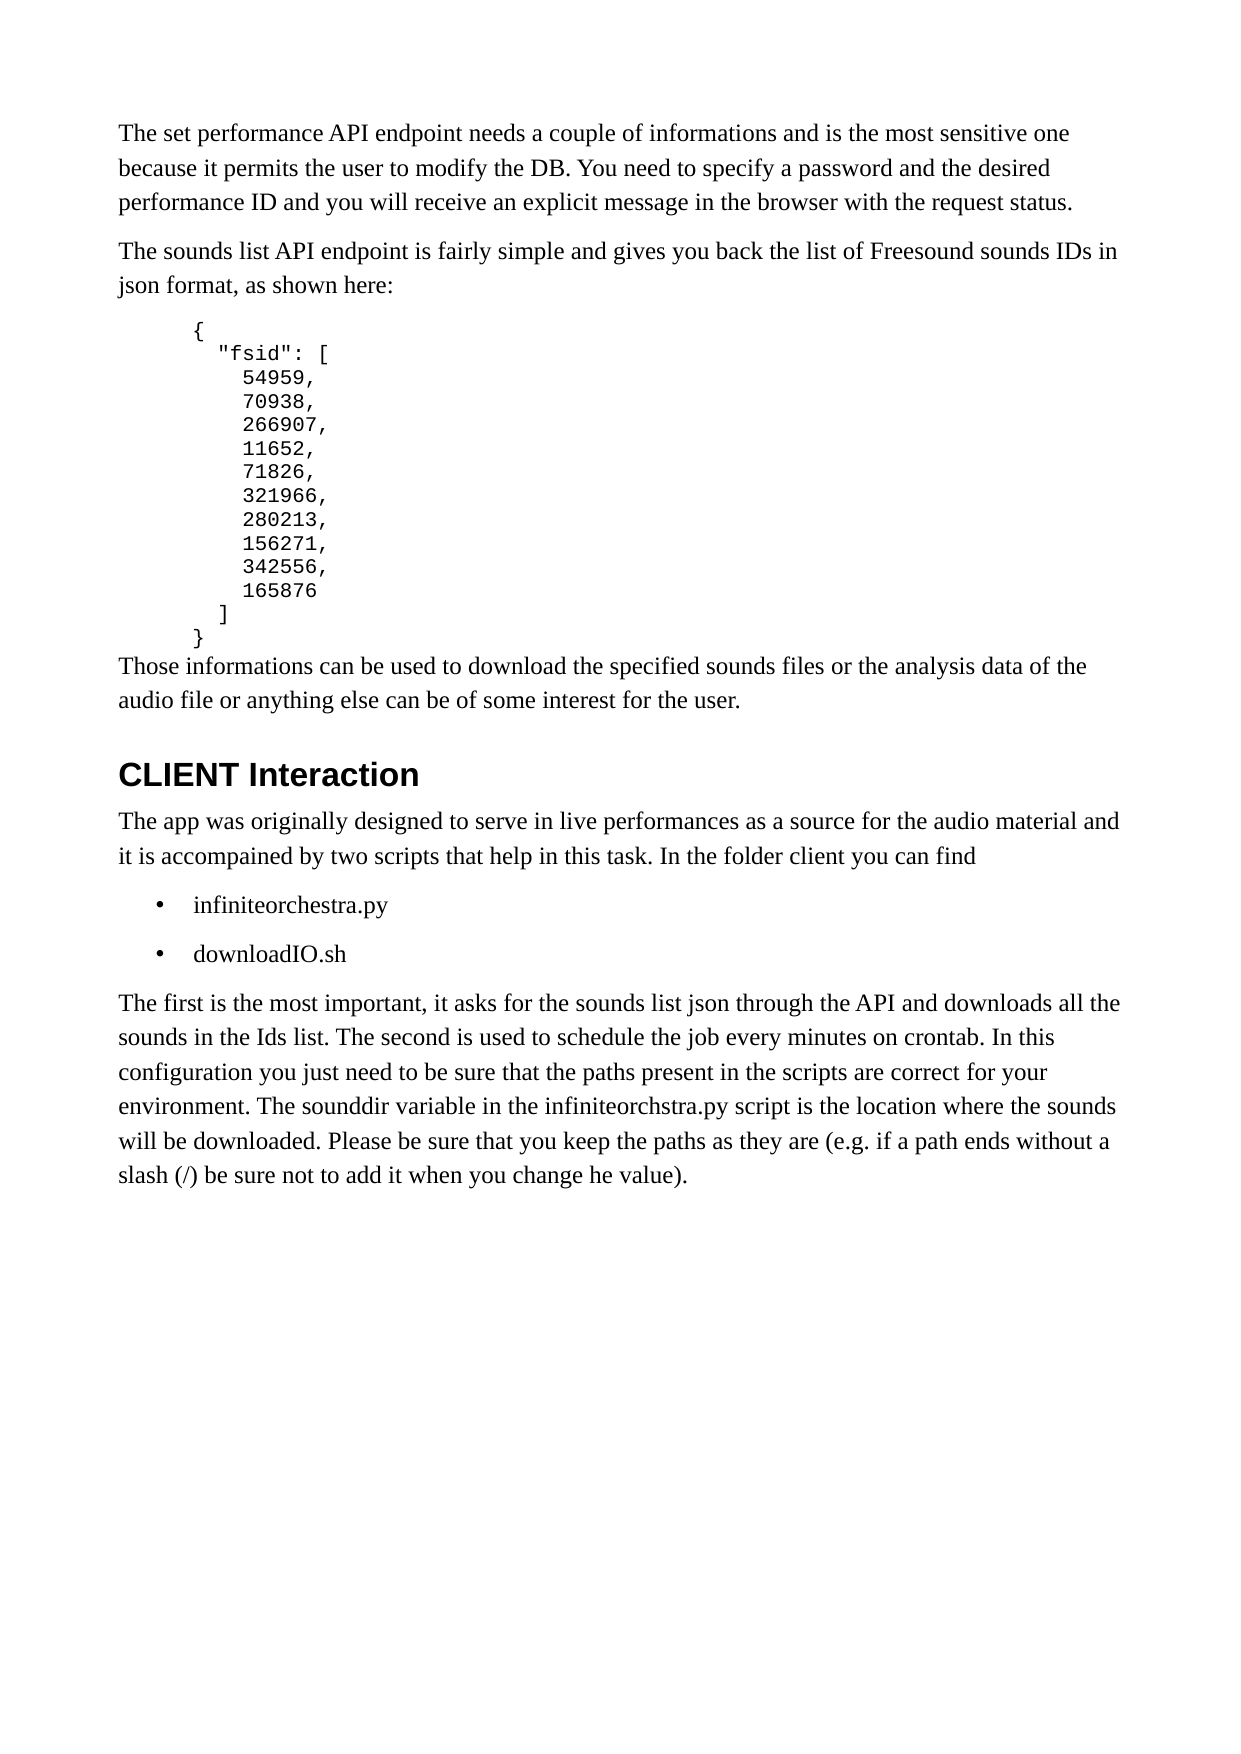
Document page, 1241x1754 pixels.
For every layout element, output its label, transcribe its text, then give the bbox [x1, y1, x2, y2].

text 342556, [192, 556, 1122, 580]
text 70938, [192, 391, 1122, 414]
text 156271, [192, 532, 1122, 556]
text 165876 [192, 580, 1122, 603]
list downloadIO.sh [156, 939, 1122, 968]
text 280213, [192, 509, 1122, 532]
text The sounds list API endpoint is fairly simple and gives you back the list of Freesound sounds IDs in json format, as shown here: [118, 236, 1122, 299]
text 11652, [192, 438, 1122, 462]
text 54959, [192, 367, 1122, 391]
text 321966, [192, 485, 1122, 509]
text 71826, [192, 462, 1122, 485]
text The first is the most important, it asks for the sounds list json through the API and downloads all the sounds in the Ids list. The second is used to schedule the job every minutes on crontab. In this configuration you just need to be sure that the paths present in the scripts are correct for your environment. The sounddir variable in the infiniteorchstra.py script is the location where the sounds will be downloaded. Please be sure that you keep the paths as they are (e.g. if a path ends without a slash (/) be sure not to add it when you change he value). [118, 988, 1122, 1189]
subtitle CLIENT Interaction [118, 755, 1122, 794]
list infiniteorchestra.py [156, 890, 1122, 918]
text The app was originally designed to serve in live performances as a source for the audio material and it is accompained by two scripts that help in this task. In the folder client you can find [118, 806, 1122, 869]
text "fsid": [ [192, 343, 1122, 367]
text } [192, 627, 1122, 651]
text Those informations can be used to download the specified sounds files or the analysis data of the audio file or anything else can be of some interest for the user. [118, 651, 1122, 714]
text The set performance API endpoint needs a couple of informations and is the most sensitive one because it permits the user to modify the DB. You need to specify a password and the desired performance ID and you will receive an explicit message in the browser with the request status. [118, 118, 1122, 216]
text ] [192, 603, 1122, 627]
text 266907, [192, 414, 1122, 438]
text { [192, 320, 1122, 343]
